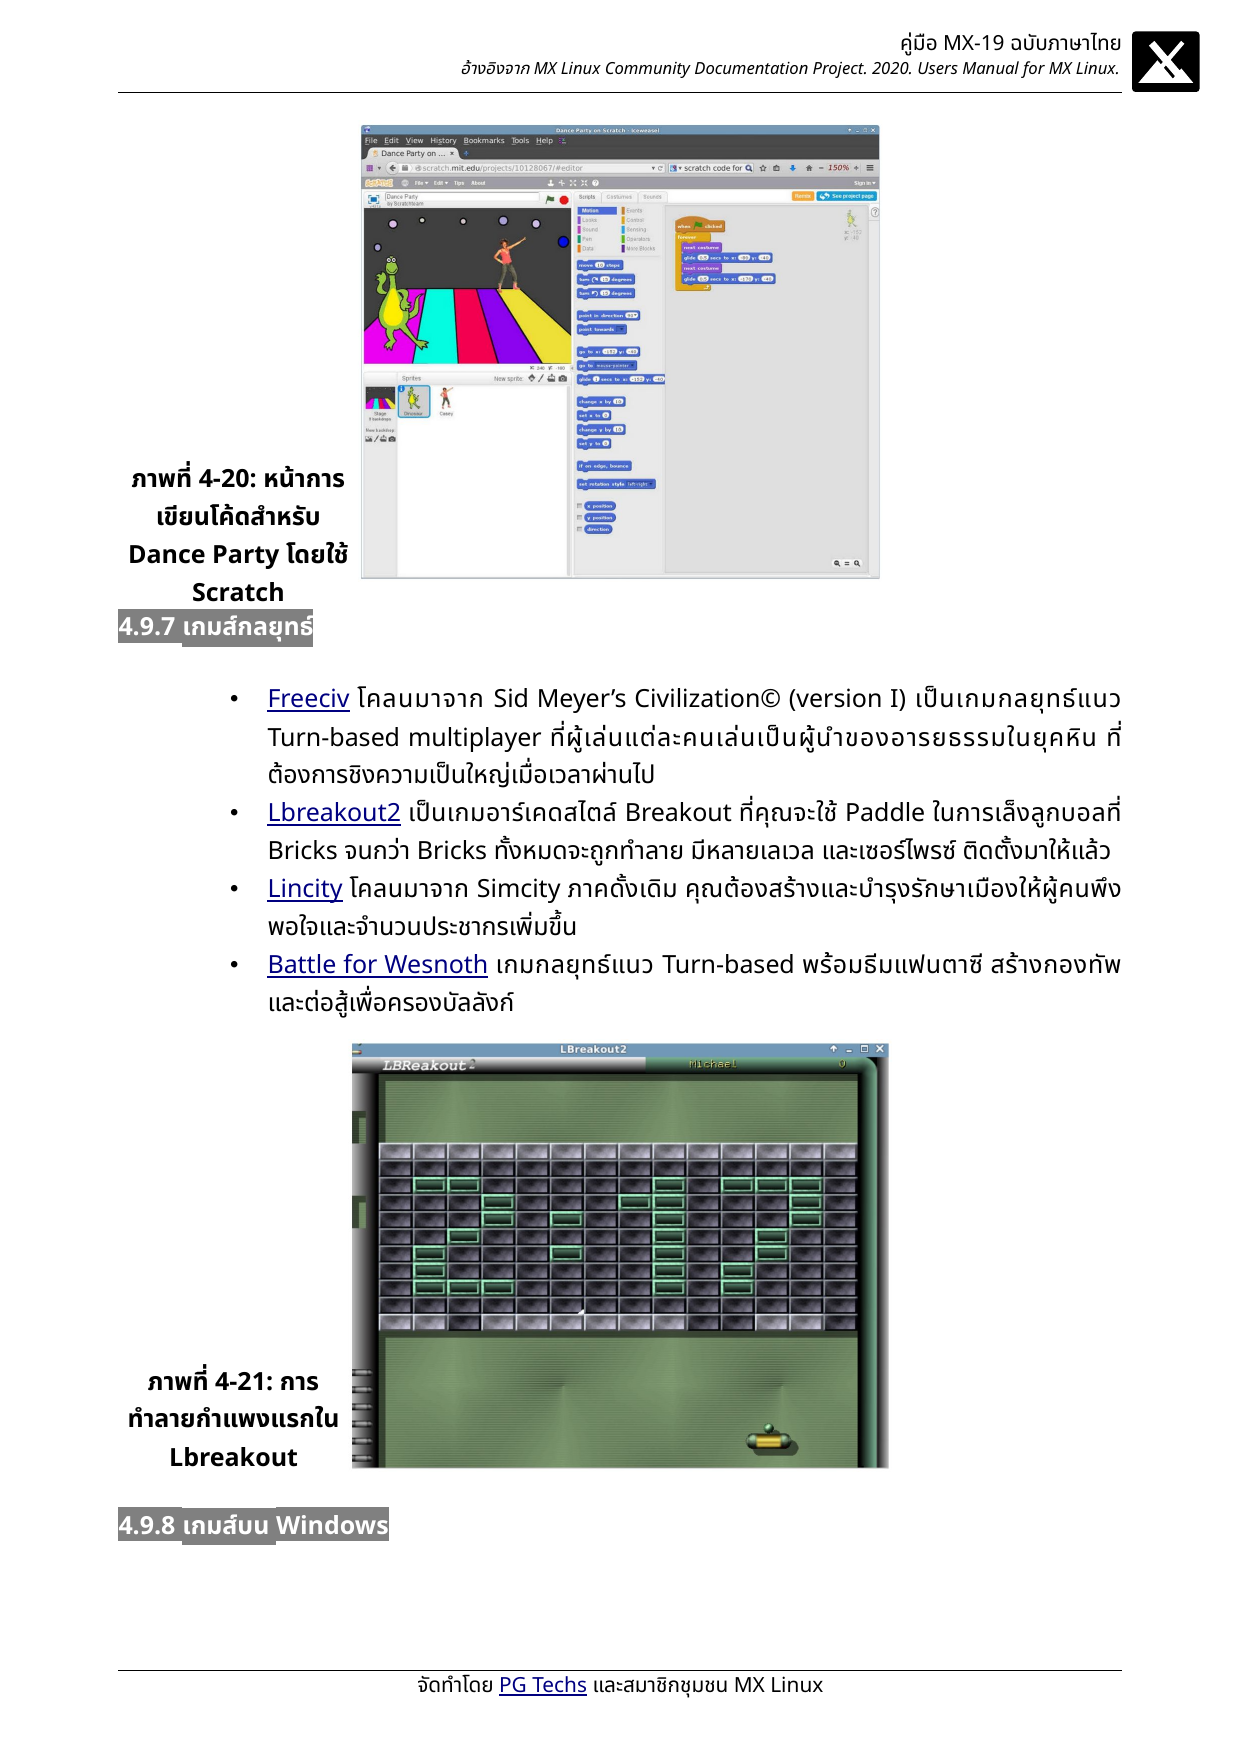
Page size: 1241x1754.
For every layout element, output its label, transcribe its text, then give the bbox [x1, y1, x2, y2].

list Battle for Wesnoth เกมกลยุทธ์แนว Turn-based พร้อมธีมแฟนตาซี สร้างกองทัพและต่อสู้เพื่อครองบัลลังก์ [230, 947, 1122, 1023]
text ภาพที่ 4-21: การทำลายกำแพงแรกใน Lbreakout [118, 1363, 348, 1473]
text ภาพที่ 4-20: หน้าการเขียนโค้ดสำหรับ Dance Party โดยใช้ Scratch [118, 461, 1122, 609]
picture [348, 1039, 893, 1473]
text 4.9.7 เกมส์กลยุทธ์ [118, 609, 1122, 647]
list Freeciv โคลนมาจาก Sid Meyer’s Civilization© (version I) เป็นเกมกลยุทธ์แนว Turn-based multiplayer ที่ผู้เล่นแต่ละคนเล่นเป็นผู้นำของอารยธรรมในยุคหิน ที่ต้องการชิงความเป็นใหญ่เมื่อเวลาผ่านไป [230, 681, 1122, 795]
picture [357, 120, 883, 582]
text [893, 1363, 1122, 1473]
text 4.9.8 เกมส์บน Windows [118, 1507, 1122, 1545]
list Lincity โคลนมาจาก Simcity ภาคดั้งเดิม คุณต้องสร้างและบำรุงรักษาเมืองให้ผู้คนพึงพอใจและจำนวนประชากรเพิ่มขึ้น [230, 871, 1122, 947]
list Lbreakout2 เป็นเกมอาร์เคดสไตล์ Breakout ที่คุณจะใช้ Paddle ในการเล็งลูกบอลที่ Bricks จนกว่า Bricks ทั้งหมดจะถูกทำลาย มีหลายเลเวล และเซอร์ไพรซ์ ติดตั้งมาให้แล้ว [230, 795, 1122, 871]
